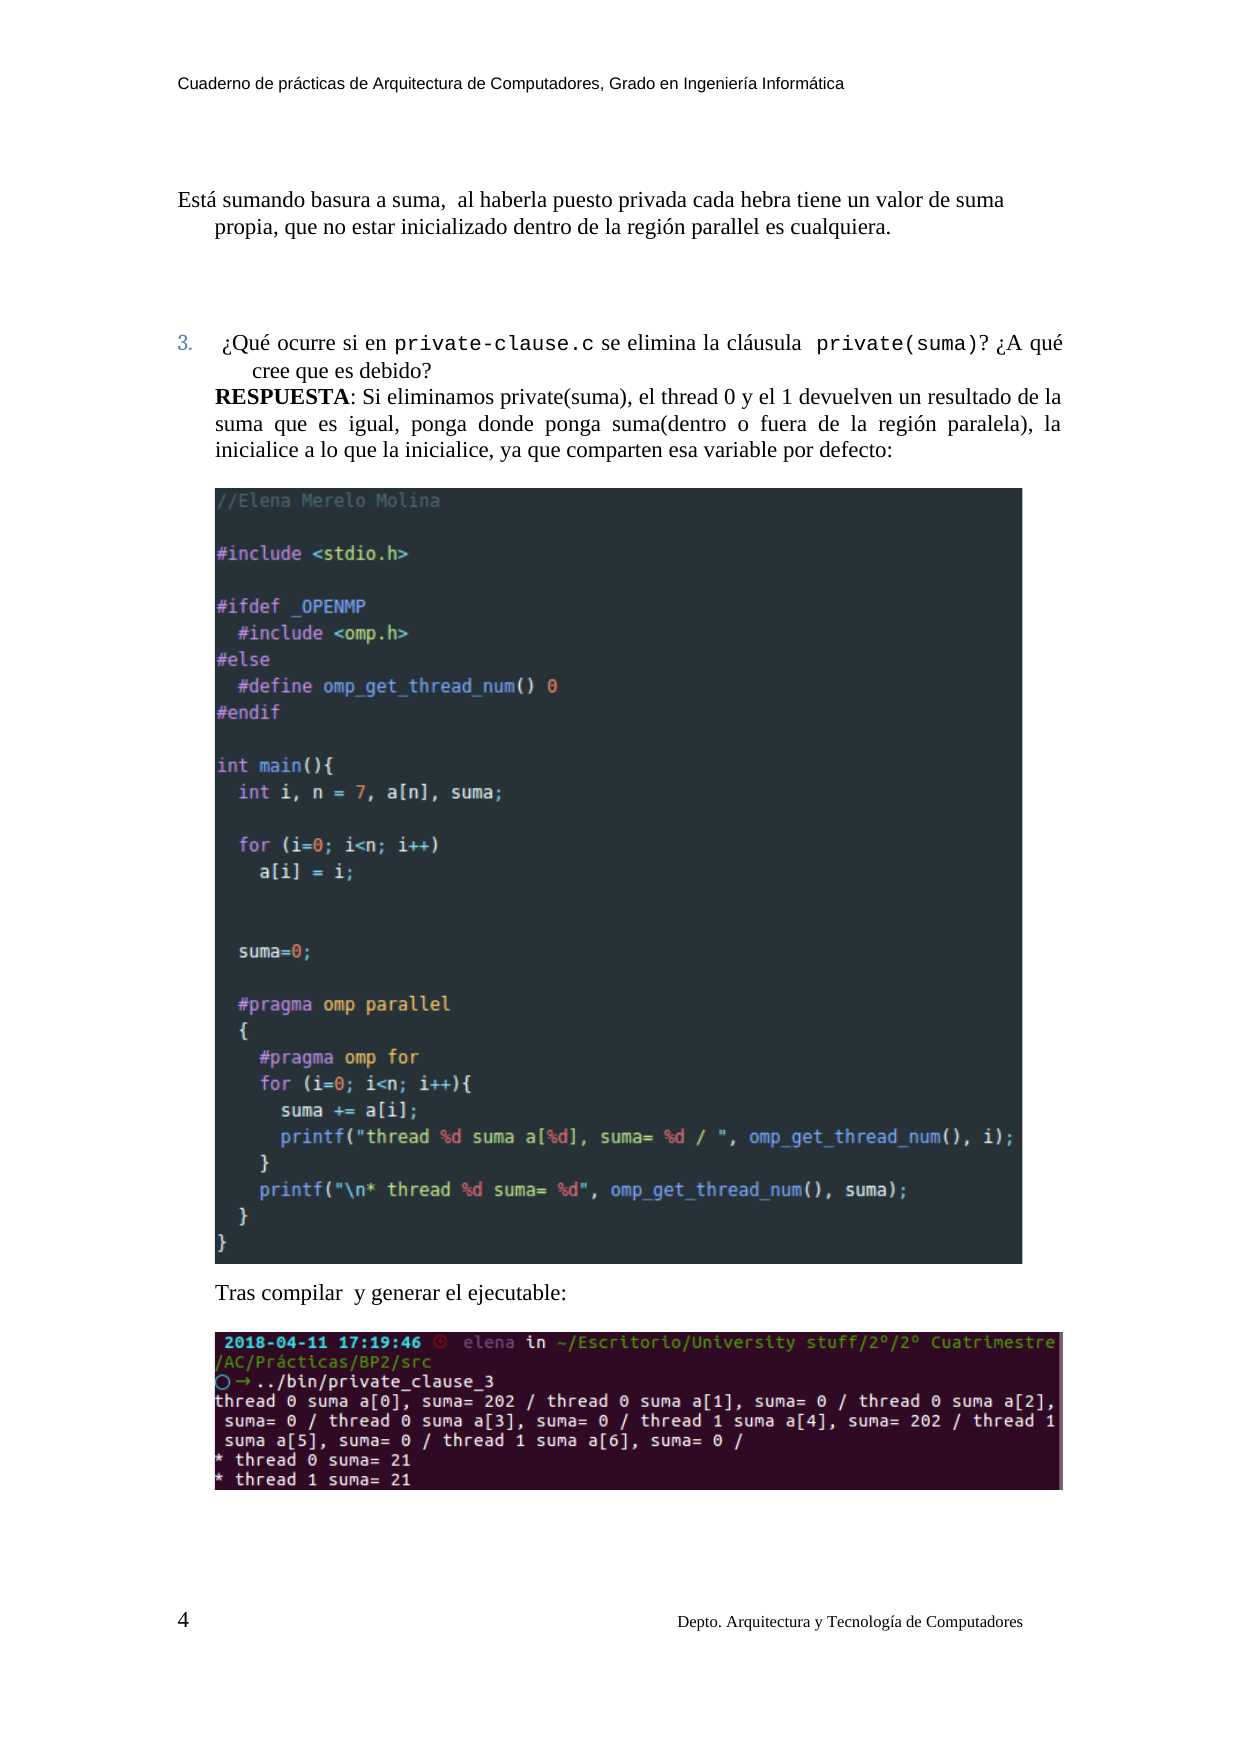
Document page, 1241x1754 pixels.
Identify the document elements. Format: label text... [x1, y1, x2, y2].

picture [214, 488, 1023, 1264]
text RESPUESTA: Si eliminamos private(suma), el thread 0 y el 1 devuelven un resultado de la suma que es igual, ponga donde ponga suma(dentro o fuera de la región paralela), la inicialice a lo que la inicialice, ya que comparten esa variable por defecto: [215, 383, 1063, 462]
list ¿Qué ocurre si en private-clause.c se elimina la cláusula private(suma)? ¿A qué cree que es debido? [177, 329, 1063, 383]
picture [214, 1332, 1063, 1490]
list Está sumando basura a suma, al haberla puesto privada cada hebra tiene un valor de suma propia, que no estar inicializado dentro de la región parallel es cualquiera. [177, 187, 1063, 239]
text Tras compilar y generar el ejecutable: [215, 1279, 1063, 1306]
